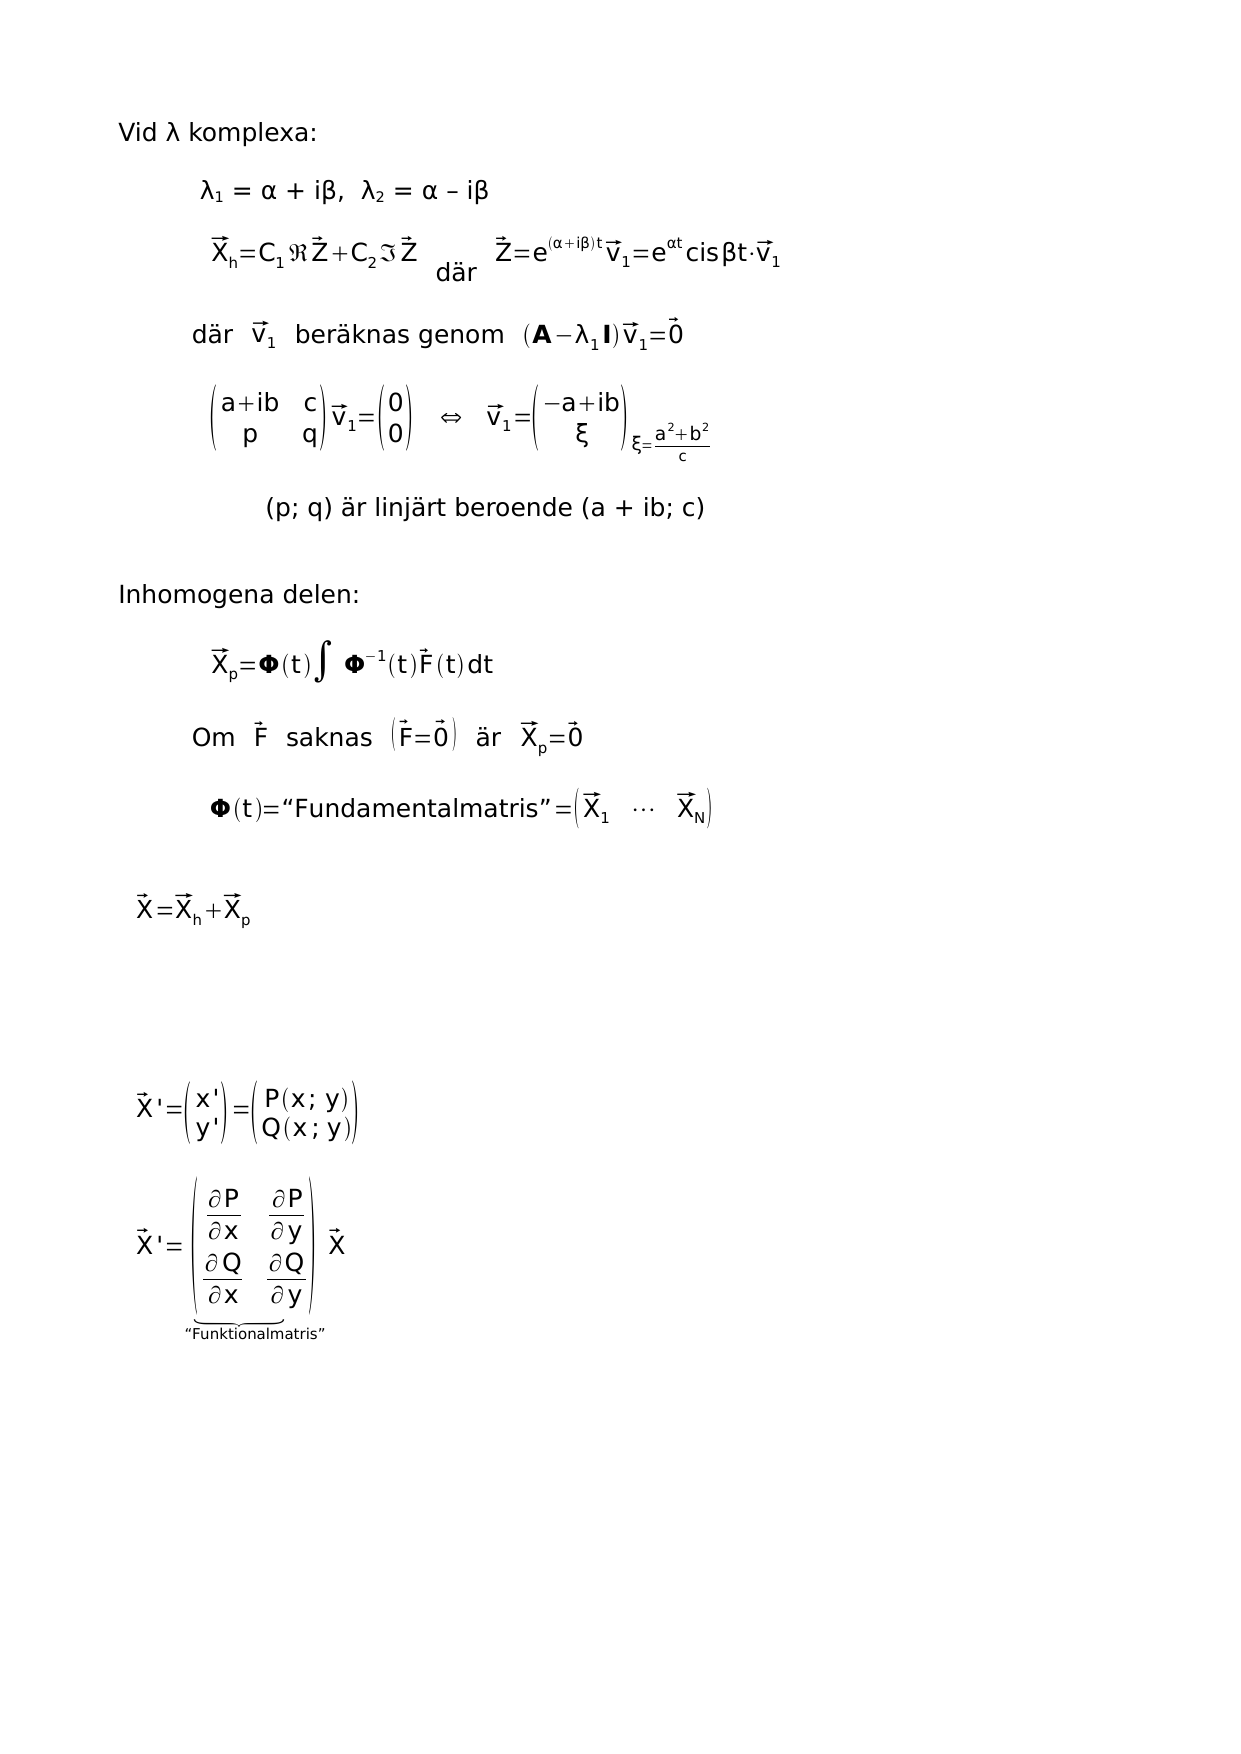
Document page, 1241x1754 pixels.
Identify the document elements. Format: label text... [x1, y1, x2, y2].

text λ1 = α + iβ, λ2 = α – iβ [118, 176, 1122, 206]
text (p; q) är linjärt beroende (a + ib; c) [118, 493, 1122, 522]
text där [118, 235, 1122, 287]
text Omsaknasär [118, 716, 1122, 757]
text Inhomogena delen: [118, 581, 1122, 610]
text därberäknas genom [118, 316, 1122, 354]
text Vid λ komplexa: [118, 118, 1122, 147]
